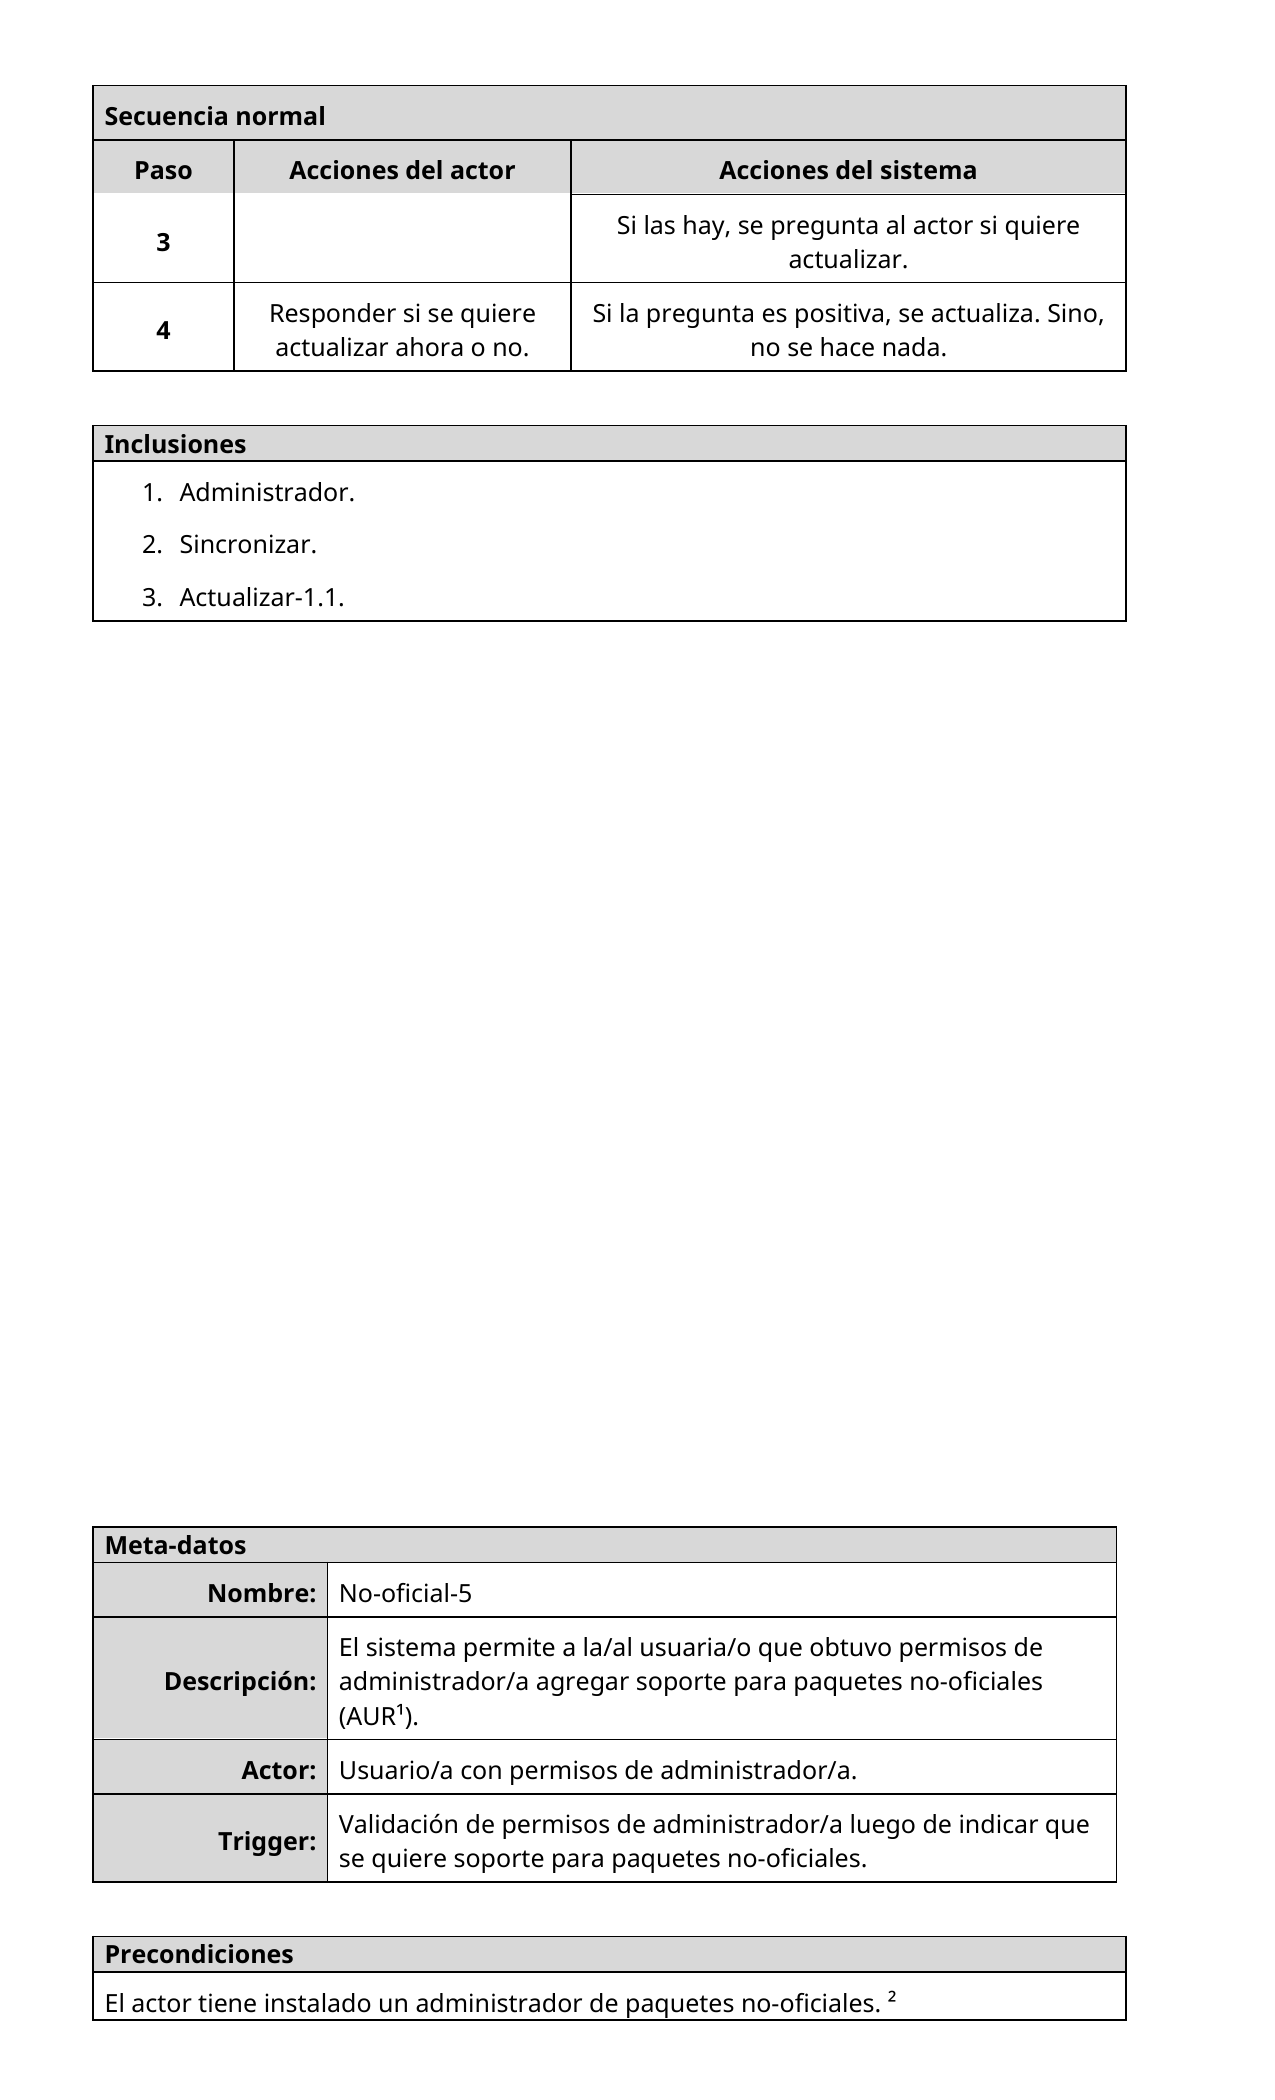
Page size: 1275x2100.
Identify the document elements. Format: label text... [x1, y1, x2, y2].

table_cell 4 [94, 283, 233, 370]
table_header Inclusiones [94, 426, 1125, 460]
table_cell El sistema permite a la/al usuaria/o que obtuvo permisos de administrador/a agregar soporte para paquetes no-oficiales (AUR¹). [328, 1618, 1116, 1738]
table_cell El actor tiene instalado un administrador de paquetes no-oficiales. ² [94, 1973, 1125, 2019]
table_cell 3 [94, 194, 233, 282]
table_cell Paso [94, 141, 233, 193]
table_cell Responder si se quiere actualizar ahora o no. [235, 283, 570, 370]
table_header Secuencia normal [94, 86, 1125, 139]
table_cell Descripción: [94, 1618, 327, 1738]
table_cell Usuario/a con permisos de administrador/a. [328, 1740, 1116, 1793]
table_cell Acciones del sistema [572, 141, 1125, 193]
table_cell Si la pregunta es positiva, se actualiza. Sino, no se hace nada. [572, 283, 1125, 370]
table_header Meta-datos [94, 1528, 1116, 1562]
table_cell Trigger: [94, 1795, 327, 1881]
table_header Precondiciones [94, 1937, 1125, 1971]
table_cell Acciones del actor [235, 141, 570, 193]
table_cell Actor: [94, 1740, 327, 1793]
table_cell Administrador. Sincronizar. Actualizar-1.1. [94, 462, 1125, 620]
table_cell [235, 194, 570, 282]
table_cell Validación de permisos de administrador/a luego de indicar que se quiere soporte para paquetes no-oficiales. [328, 1795, 1116, 1881]
table_cell Nombre: [94, 1563, 327, 1616]
table_cell Si las hay, se pregunta al actor si quiere actualizar. [572, 195, 1125, 282]
table_cell No-oficial-5 [328, 1563, 1116, 1616]
